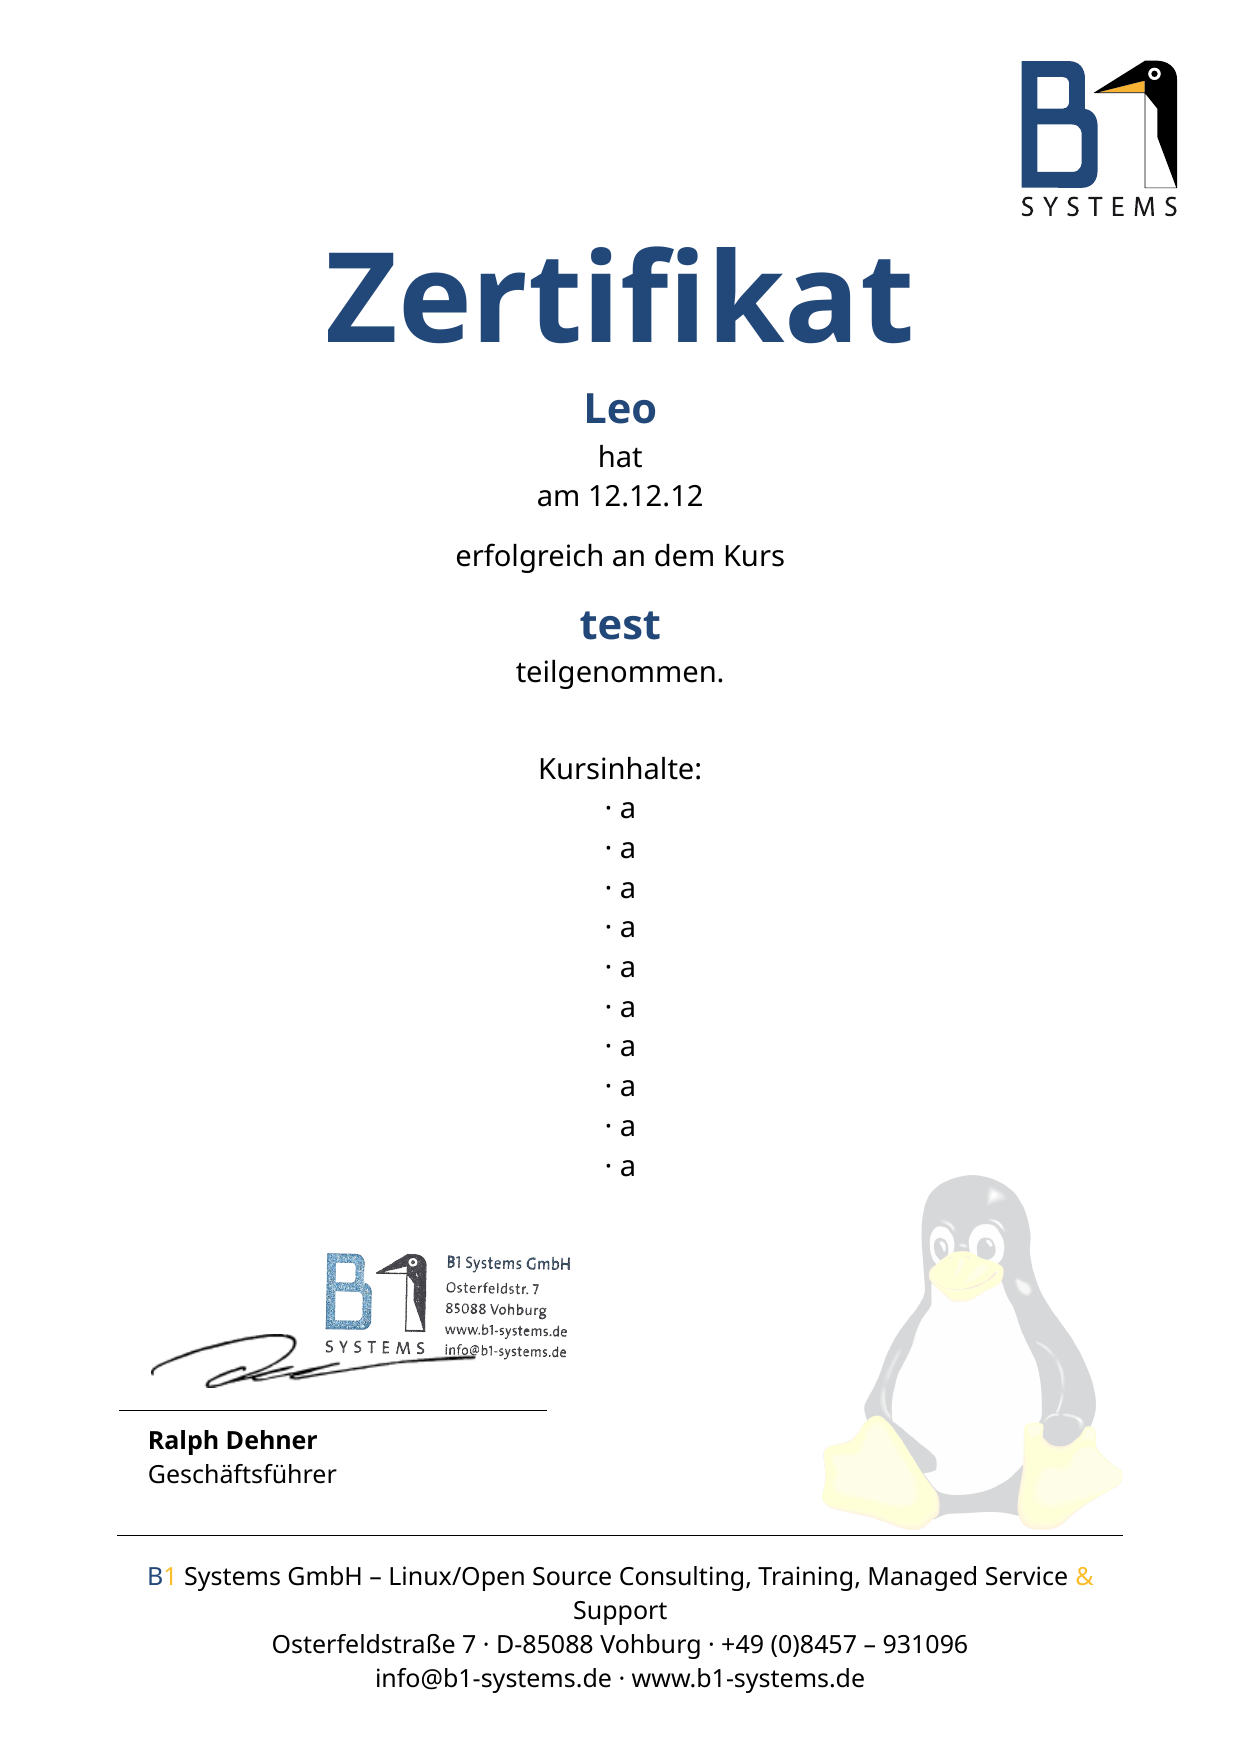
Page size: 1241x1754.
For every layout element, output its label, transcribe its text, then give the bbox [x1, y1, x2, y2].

text Geschäftsführer [148, 1457, 822, 1491]
text Kursinhalte: [118, 748, 1122, 788]
text Zertifikat [118, 209, 1122, 379]
text am 12.12.12 [118, 476, 1122, 515]
text · a · a · a · a · a · a · a · a · a · a [118, 788, 1122, 1184]
text teilgenommen. [118, 651, 1122, 691]
picture [151, 1233, 597, 1388]
text test [118, 595, 1122, 651]
text erfolgreich an dem Kurs [118, 535, 1122, 575]
text Leo [118, 379, 1122, 436]
text hat [118, 436, 1122, 476]
text Ralph Dehner [148, 1423, 822, 1457]
